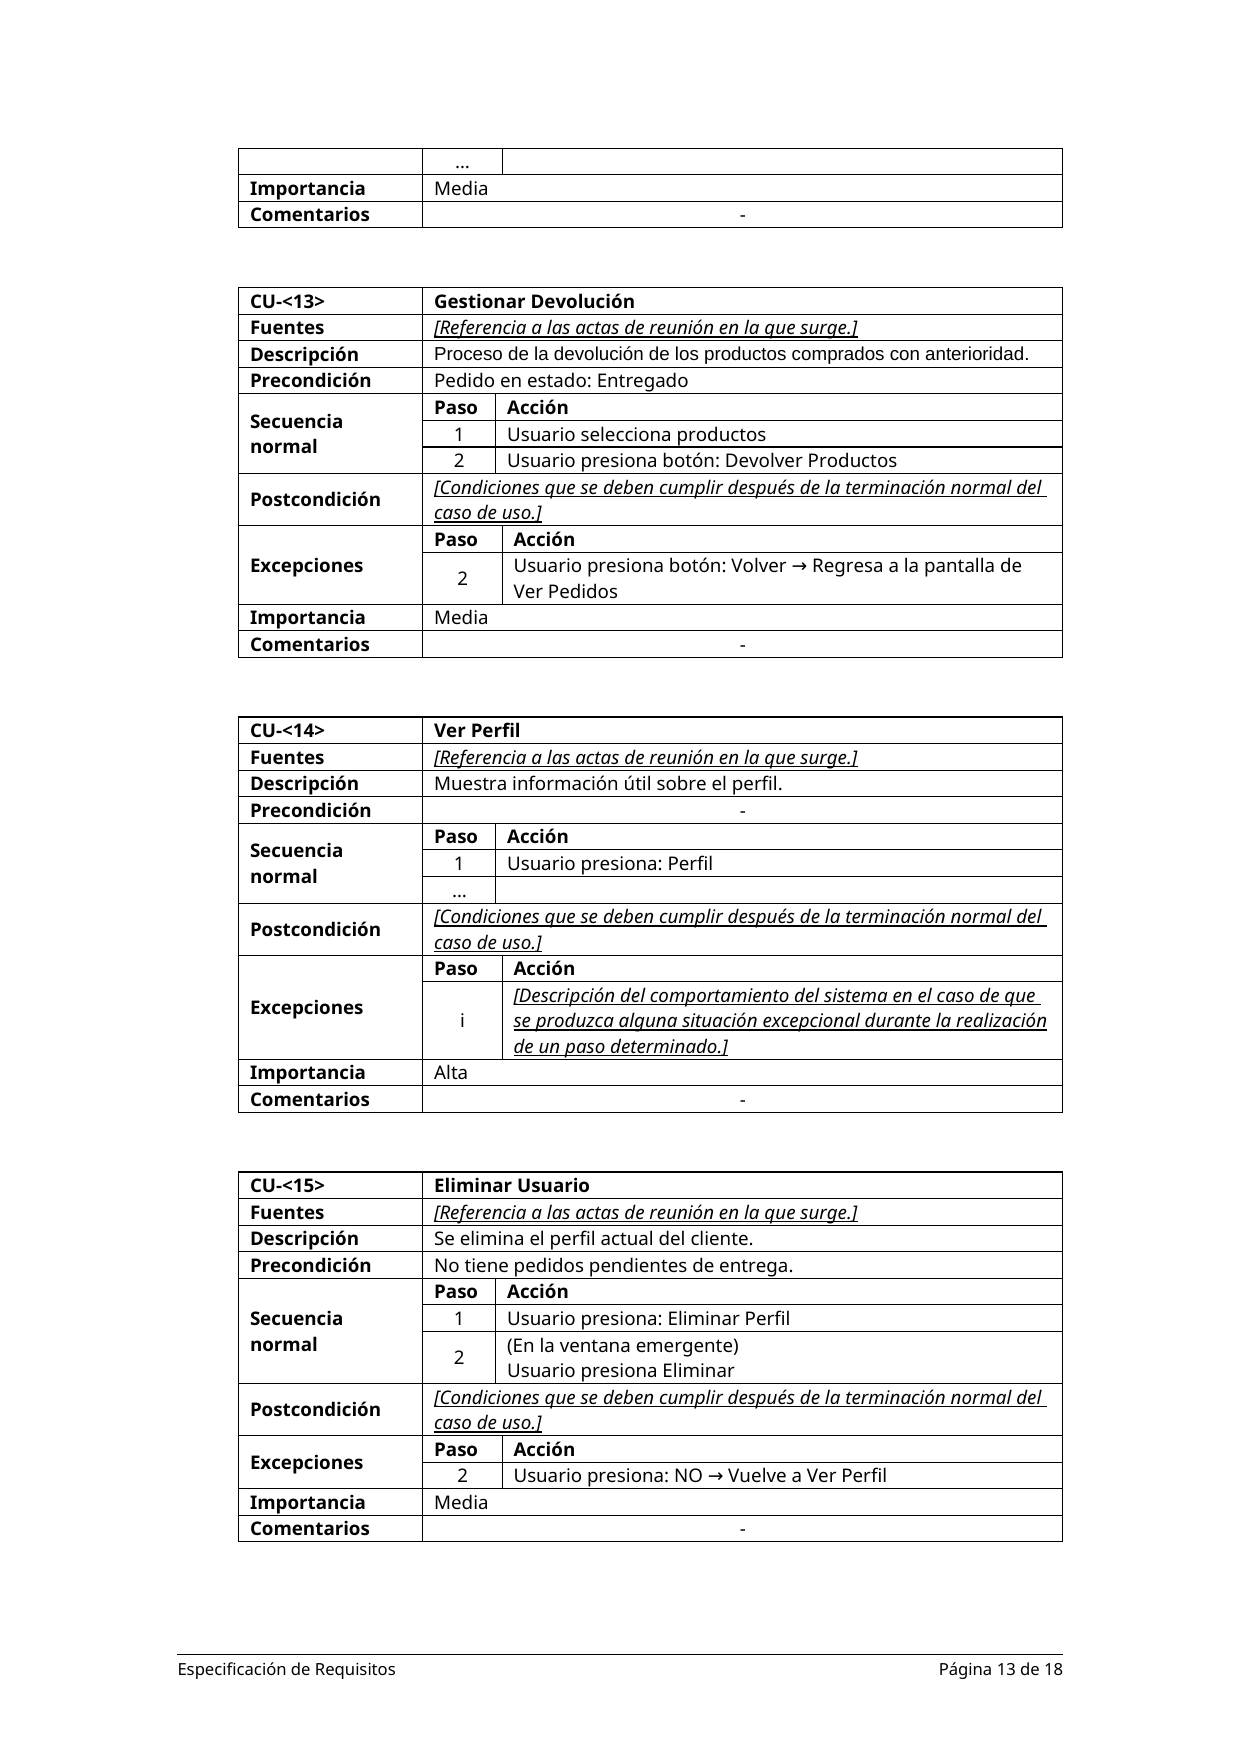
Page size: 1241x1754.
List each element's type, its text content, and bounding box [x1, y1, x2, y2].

table_cell (En la ventana emergente) Usuario presiona Eliminar [496, 1332, 1062, 1383]
table_cell Comentarios [239, 1516, 422, 1541]
table_header CU-<13> [239, 288, 422, 313]
table_cell Paso [423, 526, 502, 552]
table_cell Postcondición [239, 1384, 422, 1435]
table_header Gestionar Devolución [423, 288, 1062, 313]
table_cell [Condiciones que se deben cumplir después de la terminación normal del caso de uso.] [423, 474, 1062, 525]
table_cell Secuencia normal [239, 824, 422, 902]
table_cell [496, 877, 1062, 902]
table_cell Importancia [239, 175, 422, 201]
table_cell Acción [503, 1436, 1062, 1462]
table_cell Excepciones [239, 1436, 422, 1488]
table_cell Acción [496, 394, 1062, 420]
table_cell Se elimina el perfil actual del cliente. [423, 1226, 1062, 1251]
table_cell … [423, 149, 502, 174]
table_cell - [423, 1086, 1062, 1112]
table_cell … [423, 877, 495, 902]
table_cell Importancia [239, 1489, 422, 1515]
table_cell No tiene pedidos pendientes de entrega. [423, 1252, 1062, 1278]
table_cell Usuario presiona: NO → Vuelve a Ver Perfil [503, 1463, 1062, 1488]
table_cell Usuario presiona: Eliminar Perfil [496, 1305, 1062, 1331]
table_cell Fuentes [239, 1199, 422, 1224]
table_header Eliminar Usuario [423, 1173, 1062, 1198]
table_cell - [423, 1516, 1062, 1541]
table_cell Acción [503, 956, 1062, 981]
table_cell Media [423, 1489, 1062, 1515]
table_cell 1 [423, 421, 495, 446]
table_cell Fuentes [239, 315, 422, 340]
table_cell Paso [423, 1436, 502, 1462]
table_cell Descripción [239, 341, 422, 367]
table_cell Excepciones [239, 526, 422, 604]
table_cell 2 [423, 553, 502, 604]
table_cell Importancia [239, 605, 422, 630]
table_cell [Descripción del comportamiento del sistema en el caso de que se produzca alguna situación excepcional durante la realización de un paso determinado.] [503, 982, 1062, 1059]
table_cell 2 [423, 1332, 495, 1383]
table_cell Usuario presiona botón: Devolver Productos [496, 448, 1062, 473]
table_cell 2 [423, 1463, 502, 1488]
table_cell Paso [423, 394, 495, 420]
table_cell [Condiciones que se deben cumplir después de la terminación normal del caso de uso.] [423, 1384, 1062, 1435]
table_cell Precondición [239, 1252, 422, 1278]
table_cell [Referencia a las actas de reunión en la que surge.] [423, 744, 1062, 769]
table_cell - [423, 631, 1062, 657]
table_header Ver Perfil [423, 718, 1062, 743]
table_cell [Referencia a las actas de reunión en la que surge.] [423, 315, 1062, 340]
table_cell [Condiciones que se deben cumplir después de la terminación normal del caso de uso.] [423, 904, 1062, 954]
table_cell Importancia [239, 1060, 422, 1085]
table_cell [Referencia a las actas de reunión en la que surge.] [423, 1199, 1062, 1224]
table_cell Postcondición [239, 474, 422, 525]
table_header CU-<15> [239, 1173, 422, 1198]
table_cell Excepciones [239, 956, 422, 1059]
table_cell Precondición [239, 797, 422, 823]
table_cell Paso [423, 1279, 495, 1304]
table_cell Fuentes [239, 744, 422, 769]
table_cell Descripción [239, 771, 422, 796]
table_header CU-<14> [239, 718, 422, 743]
table_cell Usuario selecciona productos [496, 421, 1062, 446]
table_cell Media [423, 605, 1062, 630]
table_cell Usuario presiona: Perfil [496, 850, 1062, 876]
table_cell Descripción [239, 1226, 422, 1251]
table_cell Acción [496, 824, 1062, 849]
table_cell Comentarios [239, 631, 422, 657]
table_cell Paso [423, 956, 502, 981]
table_cell Muestra información útil sobre el perfil. [423, 771, 1062, 796]
table_cell - [423, 202, 1062, 227]
table_cell Postcondición [239, 904, 422, 954]
table_cell Alta [423, 1060, 1062, 1085]
table_cell Acción [503, 526, 1062, 552]
table_cell Precondición [239, 368, 422, 393]
table_cell Comentarios [239, 1086, 422, 1112]
table_cell Acción [496, 1279, 1062, 1304]
table_cell Paso [423, 824, 495, 849]
table_cell 1 [423, 1305, 495, 1331]
table_cell 2 [423, 448, 495, 473]
table_cell Pedido en estado: Entregado [423, 368, 1062, 393]
table_cell 1 [423, 850, 495, 876]
table_cell Comentarios [239, 202, 422, 227]
table_cell Secuencia normal [239, 394, 422, 473]
table_cell Usuario presiona botón: Volver → Regresa a la pantalla de Ver Pedidos [503, 553, 1062, 604]
table_cell - [423, 797, 1062, 823]
table_cell [503, 149, 1062, 174]
table_cell Secuencia normal [239, 1279, 422, 1383]
table_cell i [423, 982, 502, 1059]
table_cell Media [423, 175, 1062, 201]
table_cell Proceso de la devolución de los productos comprados con anterioridad. [423, 341, 1062, 367]
